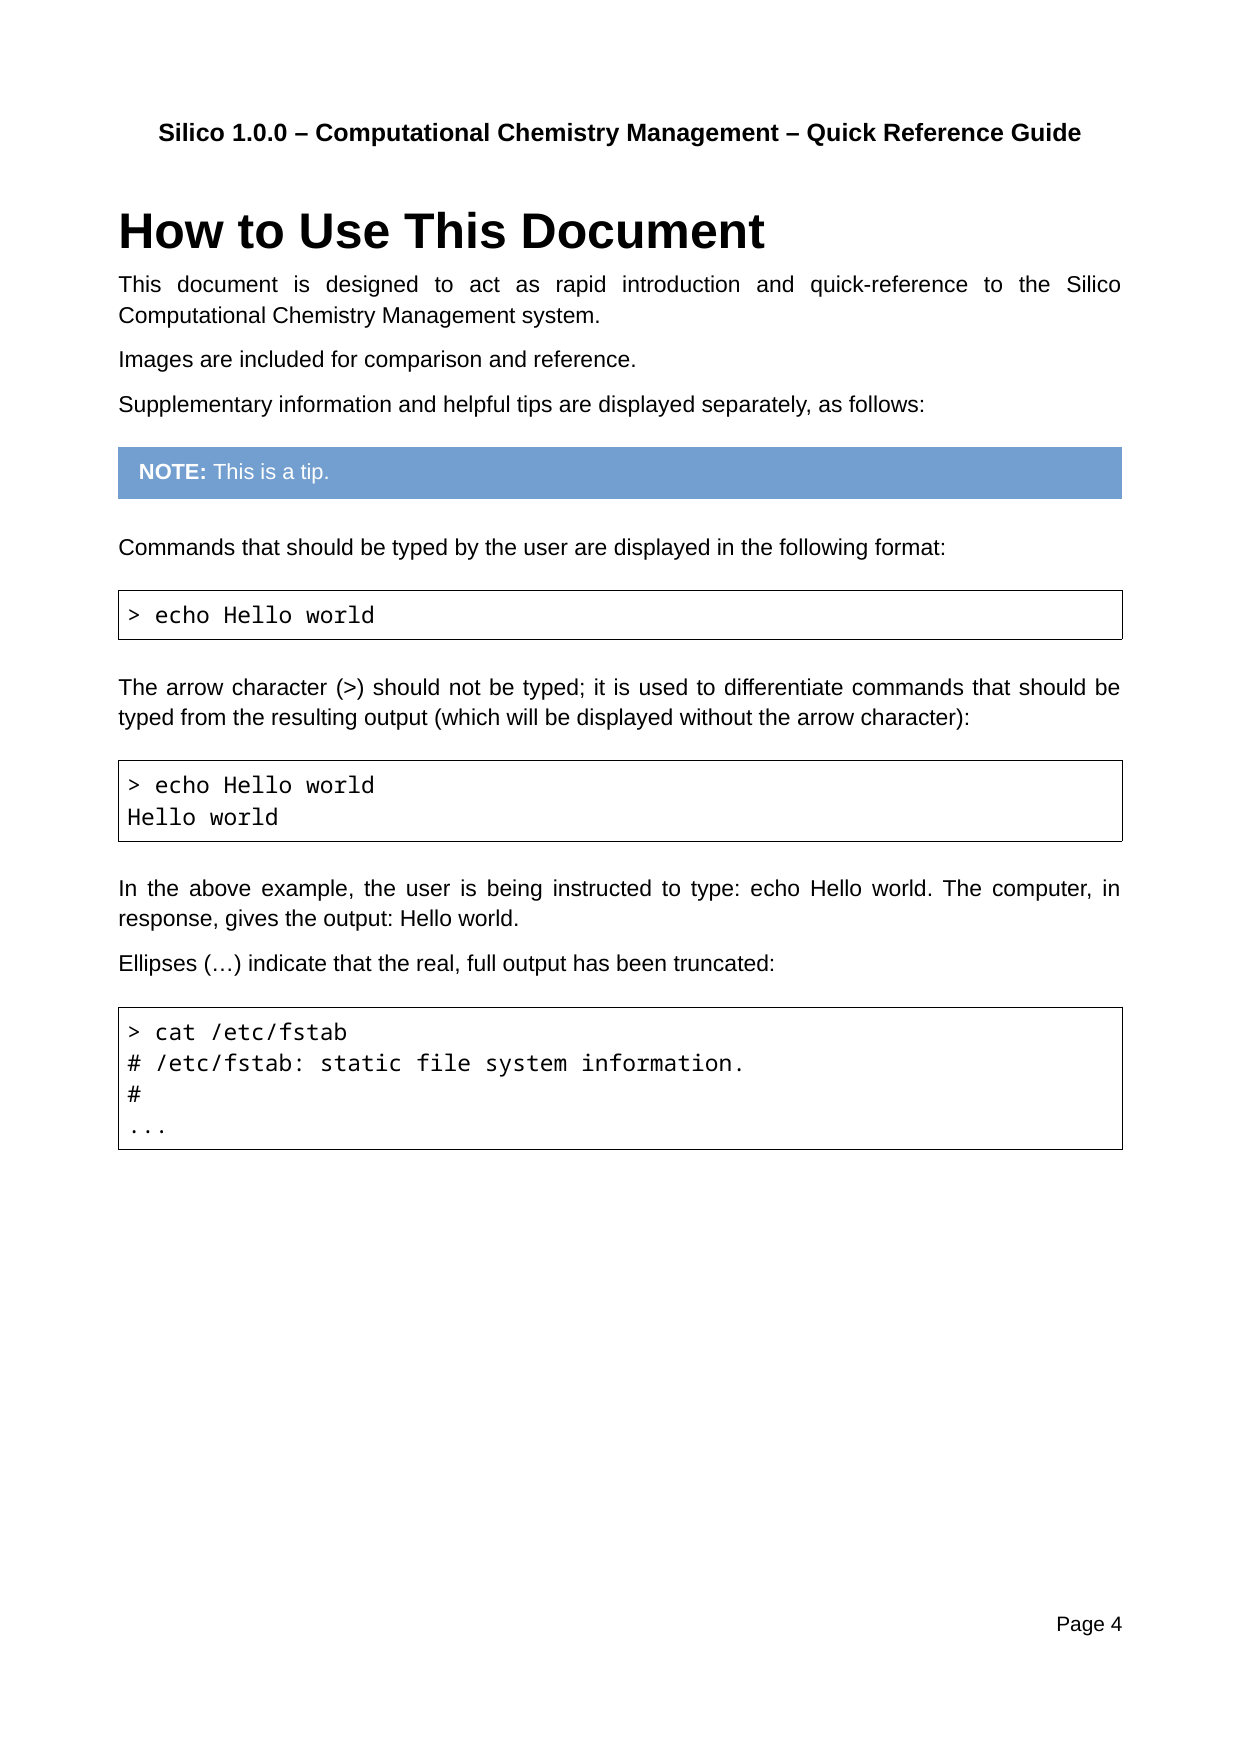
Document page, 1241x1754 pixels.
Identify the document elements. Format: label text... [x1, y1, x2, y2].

text [119, 761, 1122, 841]
text [118, 748, 1122, 760]
subtitle How to Use This Document [118, 201, 1122, 259]
text Hello world [127, 801, 1113, 832]
text > echo Hello world [127, 599, 1113, 630]
text > cat /etc/fstab [127, 1016, 1113, 1047]
text Commands that should be typed by the user are displayed in the following format: [118, 499, 1122, 560]
text ... [127, 1109, 1113, 1141]
text Ellipses (…) indicate that the real, full output has been truncated: [118, 950, 1122, 976]
text [118, 578, 1122, 590]
text # /etc/fstab: static file system information. [127, 1047, 1113, 1078]
text [118, 436, 1122, 447]
text This document is designed to act as rapid introduction and quick-reference to the Silico Computational Chemistry Management system. [118, 271, 1122, 328]
text Images are included for comparison and reference. [118, 346, 1122, 373]
text In the above example, the user is being instructed to type: echo Hello world. The computer, in response, gives the output: Hello world. [118, 842, 1122, 931]
text The arrow character (>) should not be typed; it is used to differentiate commands that should be typed from the resulting output (which will be displayed without the arrow character): [118, 640, 1122, 730]
text > echo Hello world [127, 769, 1113, 801]
text NOTE: This is a tip. [139, 459, 1101, 484]
text [119, 591, 1122, 639]
text # [127, 1078, 1113, 1109]
text Supplementary information and helpful tips are displayed separately, as follows: [118, 391, 1122, 417]
